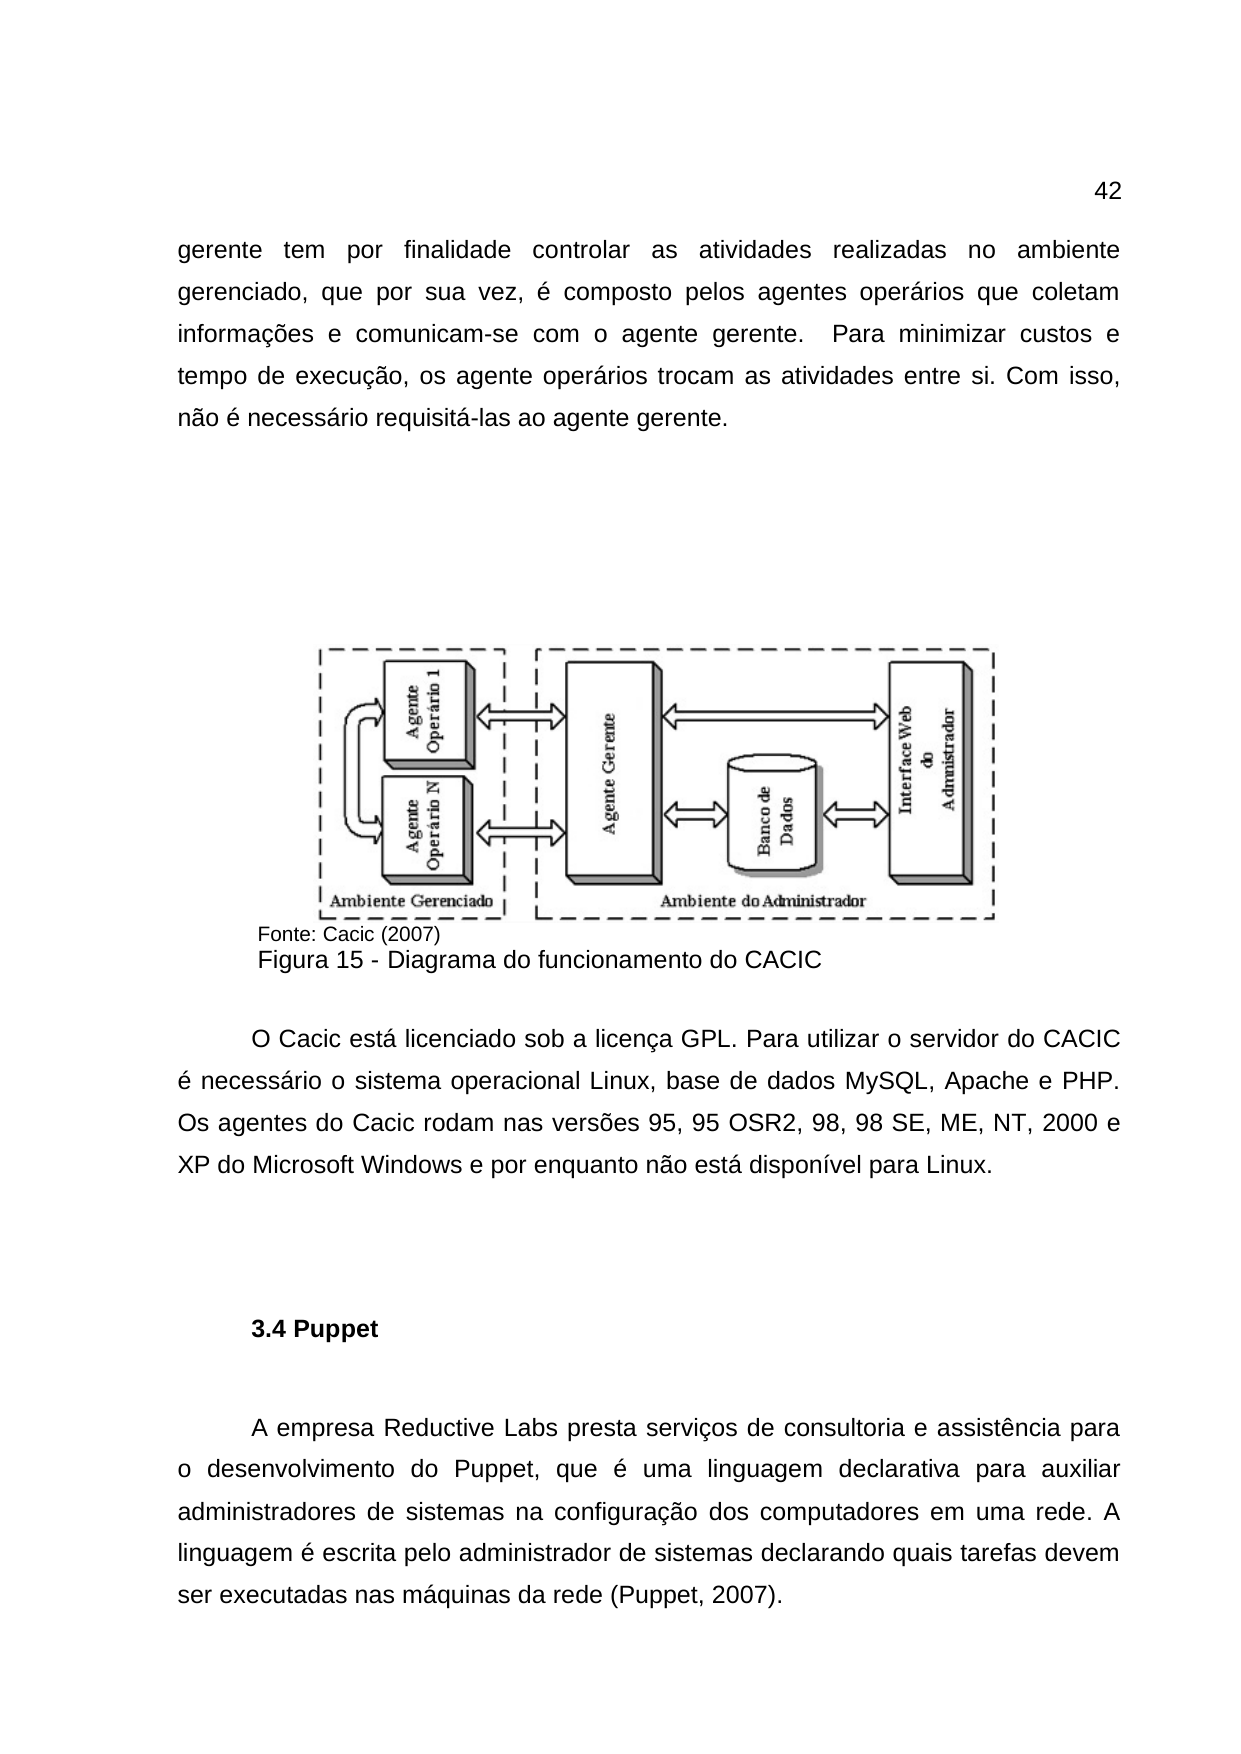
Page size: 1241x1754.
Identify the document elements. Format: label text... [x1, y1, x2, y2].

text Fonte: Cacic (2007) [257, 644, 1054, 946]
picture [313, 644, 999, 923]
text O Cacic está licenciado sob a licença GPL. Para utilizar o servidor do CACIC é necessário o sistema operacional Linux, base de dados MySQL, Apache e PHP. Os agentes do Cacic rodam nas versões 95, 95 OSR2, 98, 98 SE, ME, NT, 2000 e XP do Microsoft Windows e por enquanto não está disponível para Linux. [177, 701, 1122, 1179]
subtitle Puppet [251, 1314, 1122, 1343]
text A empresa Reductive Labs presta serviços de consultoria e assistência para o desenvolvimento do Puppet, que é uma linguagem declarativa para auxiliar administradores de sistemas na configuração dos computadores em uma rede. A linguagem é escrita pelo administrador de sistemas declarando quais tarefas devem ser executadas nas máquinas da rede (Puppet, 2007). [177, 1413, 1122, 1609]
text gerente tem por finalidade controlar as atividades realizadas no ambiente gerenciado, que por sua vez, é composto pelos agentes operários que coletam informações e comunicam-se com o agente gerente. Para minimizar custos e tempo de execução, os agente operários trocam as atividades entre si. Com isso, não é necessário requisitá-las ao agente gerente. [177, 236, 1122, 432]
list Diagrama do funcionamento do CACIC [257, 946, 1054, 974]
